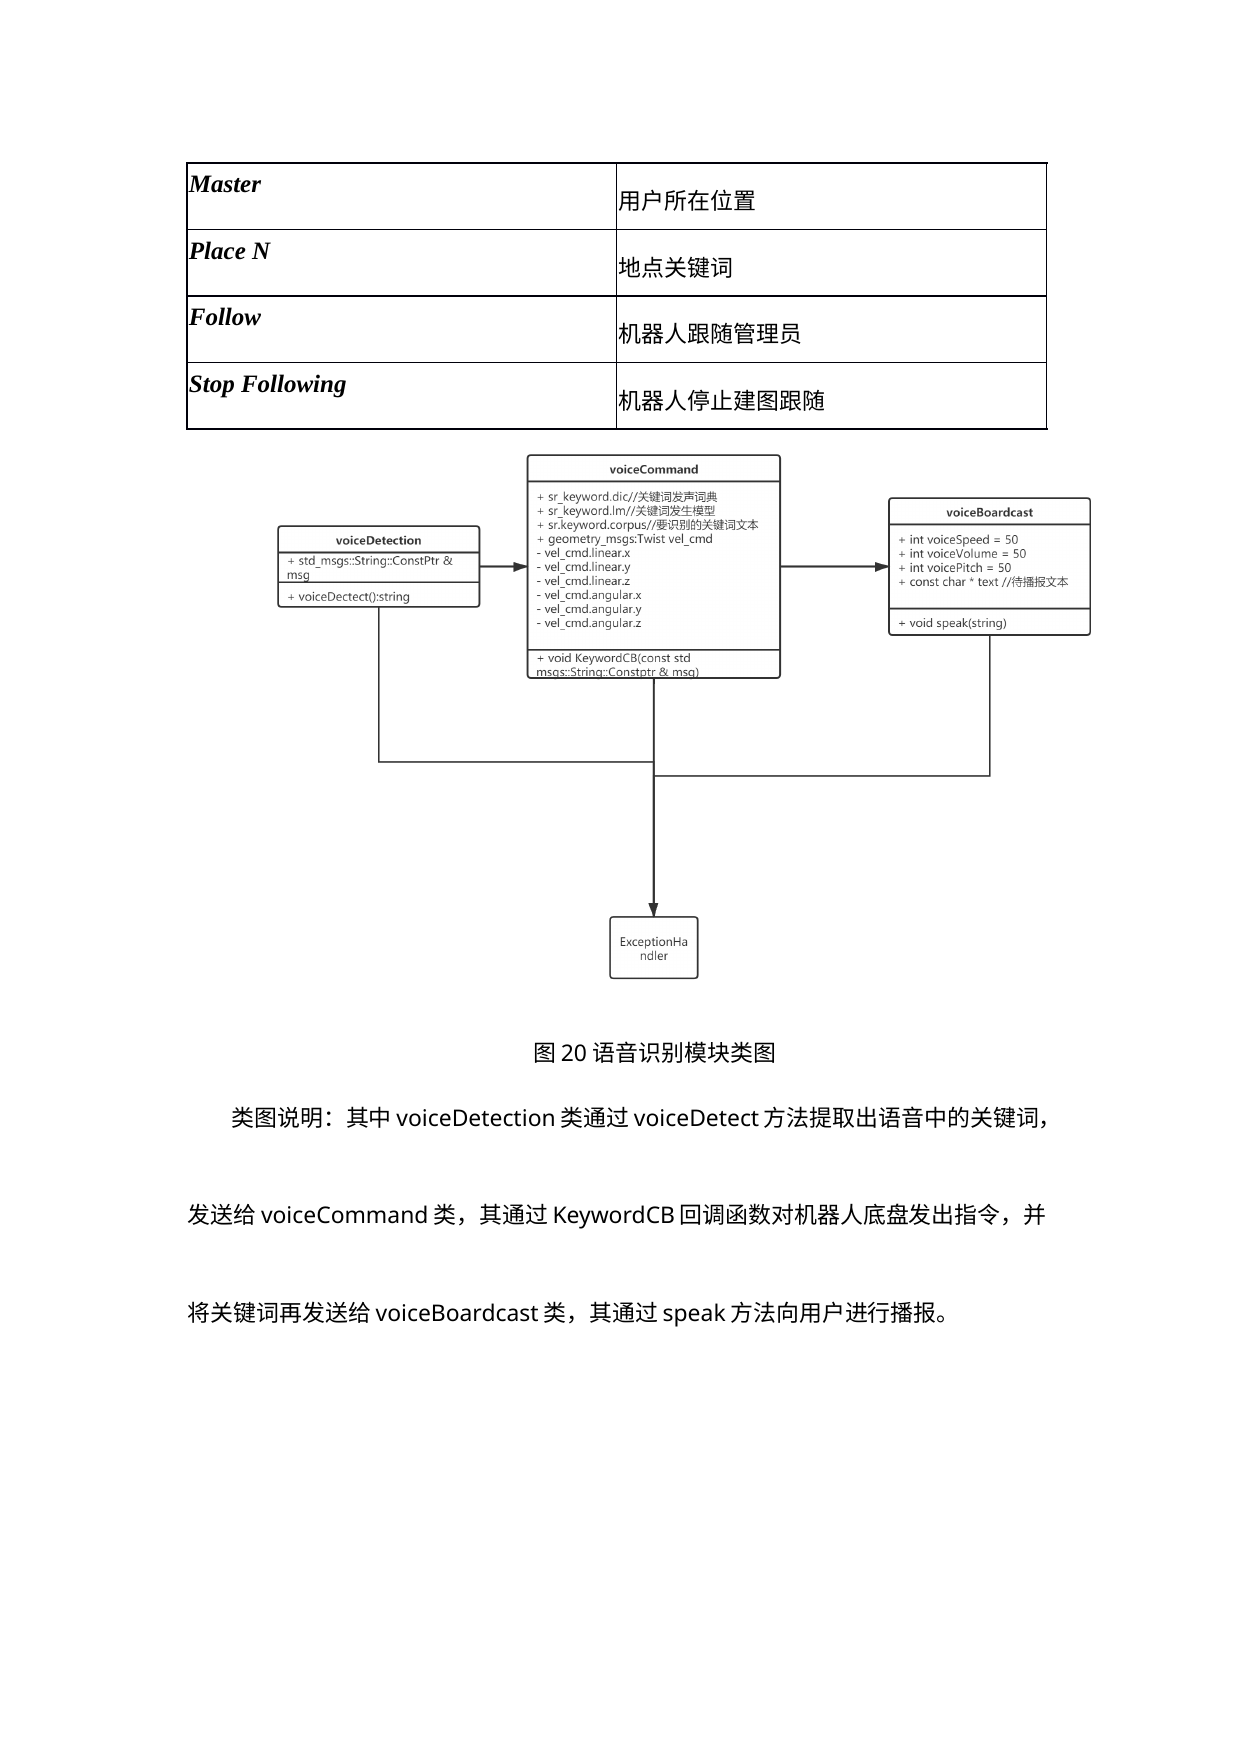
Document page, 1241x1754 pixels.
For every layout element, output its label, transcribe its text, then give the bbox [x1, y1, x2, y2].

table_cell Stop Following [188, 363, 616, 428]
table_cell 机器人跟随管理员 [617, 297, 1046, 362]
table_cell 机器人停止建图跟随 [617, 363, 1046, 428]
table_cell 地点关键词 [617, 230, 1046, 295]
text 类图说明：其中voiceDetection类通过voiceDetect方法提取出语音中的关键词，发送给voiceCommand类，其通过KeywordCB回调函数对机器人底盘发出指令，并将关键词再发送给voiceBoardcast类，其通过speak方法向用户进行播报。 [187, 1080, 1053, 1340]
picture [256, 433, 1112, 1000]
text 图20 语音识别模块类图 [212, 1015, 1053, 1080]
table_cell 用户所在位置 [617, 164, 1046, 228]
table_cell Follow [188, 297, 616, 362]
table_cell Master [188, 164, 616, 228]
table_cell Place N [188, 230, 616, 295]
